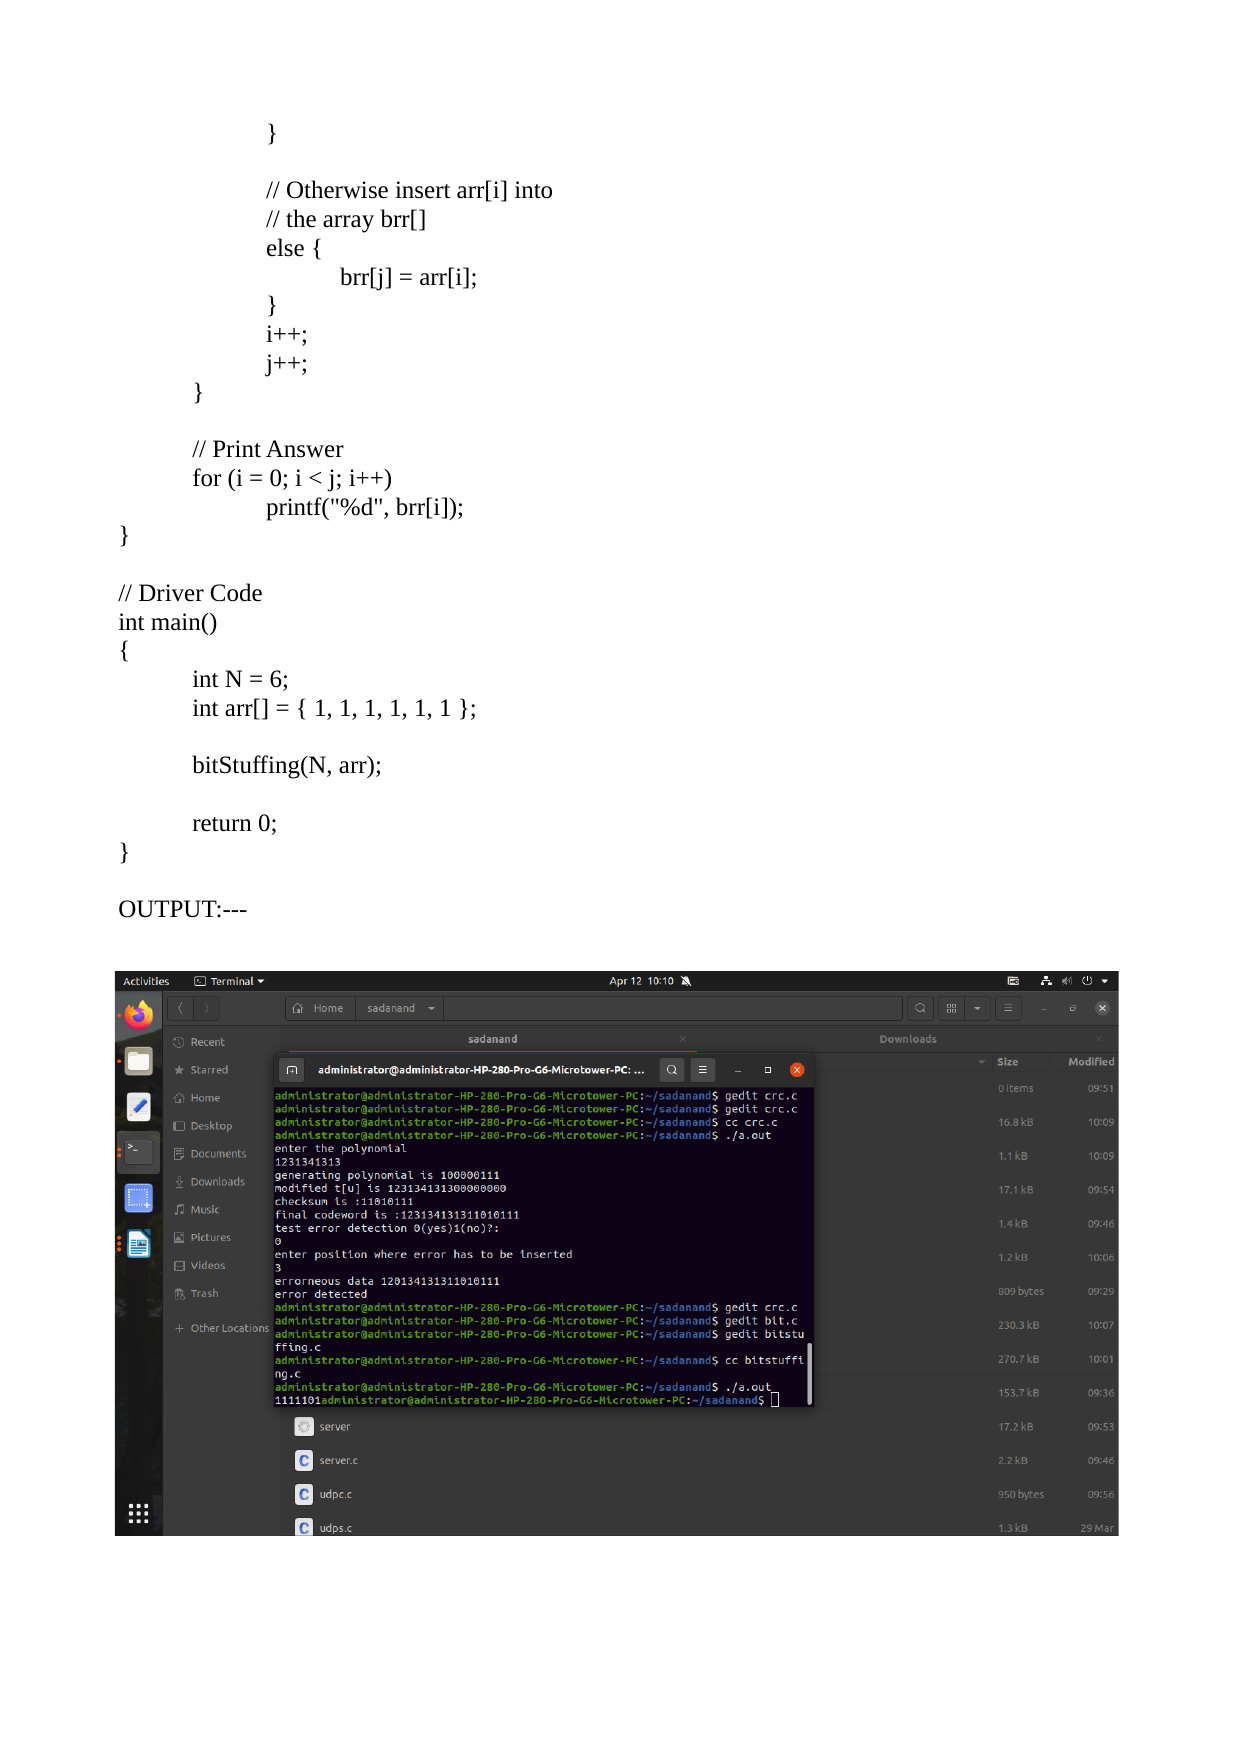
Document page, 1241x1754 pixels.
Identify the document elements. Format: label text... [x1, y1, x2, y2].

text } [118, 118, 1122, 147]
text // Otherwise insert arr[i] into [118, 176, 1122, 204]
text int N = 6; [118, 664, 1122, 693]
text for (i = 0; i < j; i++) [118, 463, 1122, 492]
text else { [118, 233, 1122, 262]
text // the array brr[] [118, 204, 1122, 233]
text return 0; [118, 808, 1122, 837]
text } [118, 291, 1122, 319]
text brr[j] = arr[i]; [118, 262, 1122, 291]
text { [118, 636, 1122, 664]
text i++; [118, 319, 1122, 348]
text // Driver Code [118, 578, 1122, 607]
text } [118, 837, 1122, 866]
text int arr[] = { 1, 1, 1, 1, 1, 1 }; [118, 693, 1122, 722]
picture [114, 971, 1119, 1536]
text printf("%d", brr[i]); [118, 492, 1122, 521]
text OUTPUT:--- [118, 894, 1122, 923]
text j++; [118, 348, 1122, 377]
text // Print Answer [118, 434, 1122, 463]
text } [118, 521, 1122, 549]
text int main() [118, 607, 1122, 636]
text bitStuffing(N, arr); [118, 751, 1122, 779]
text } [118, 377, 1122, 406]
